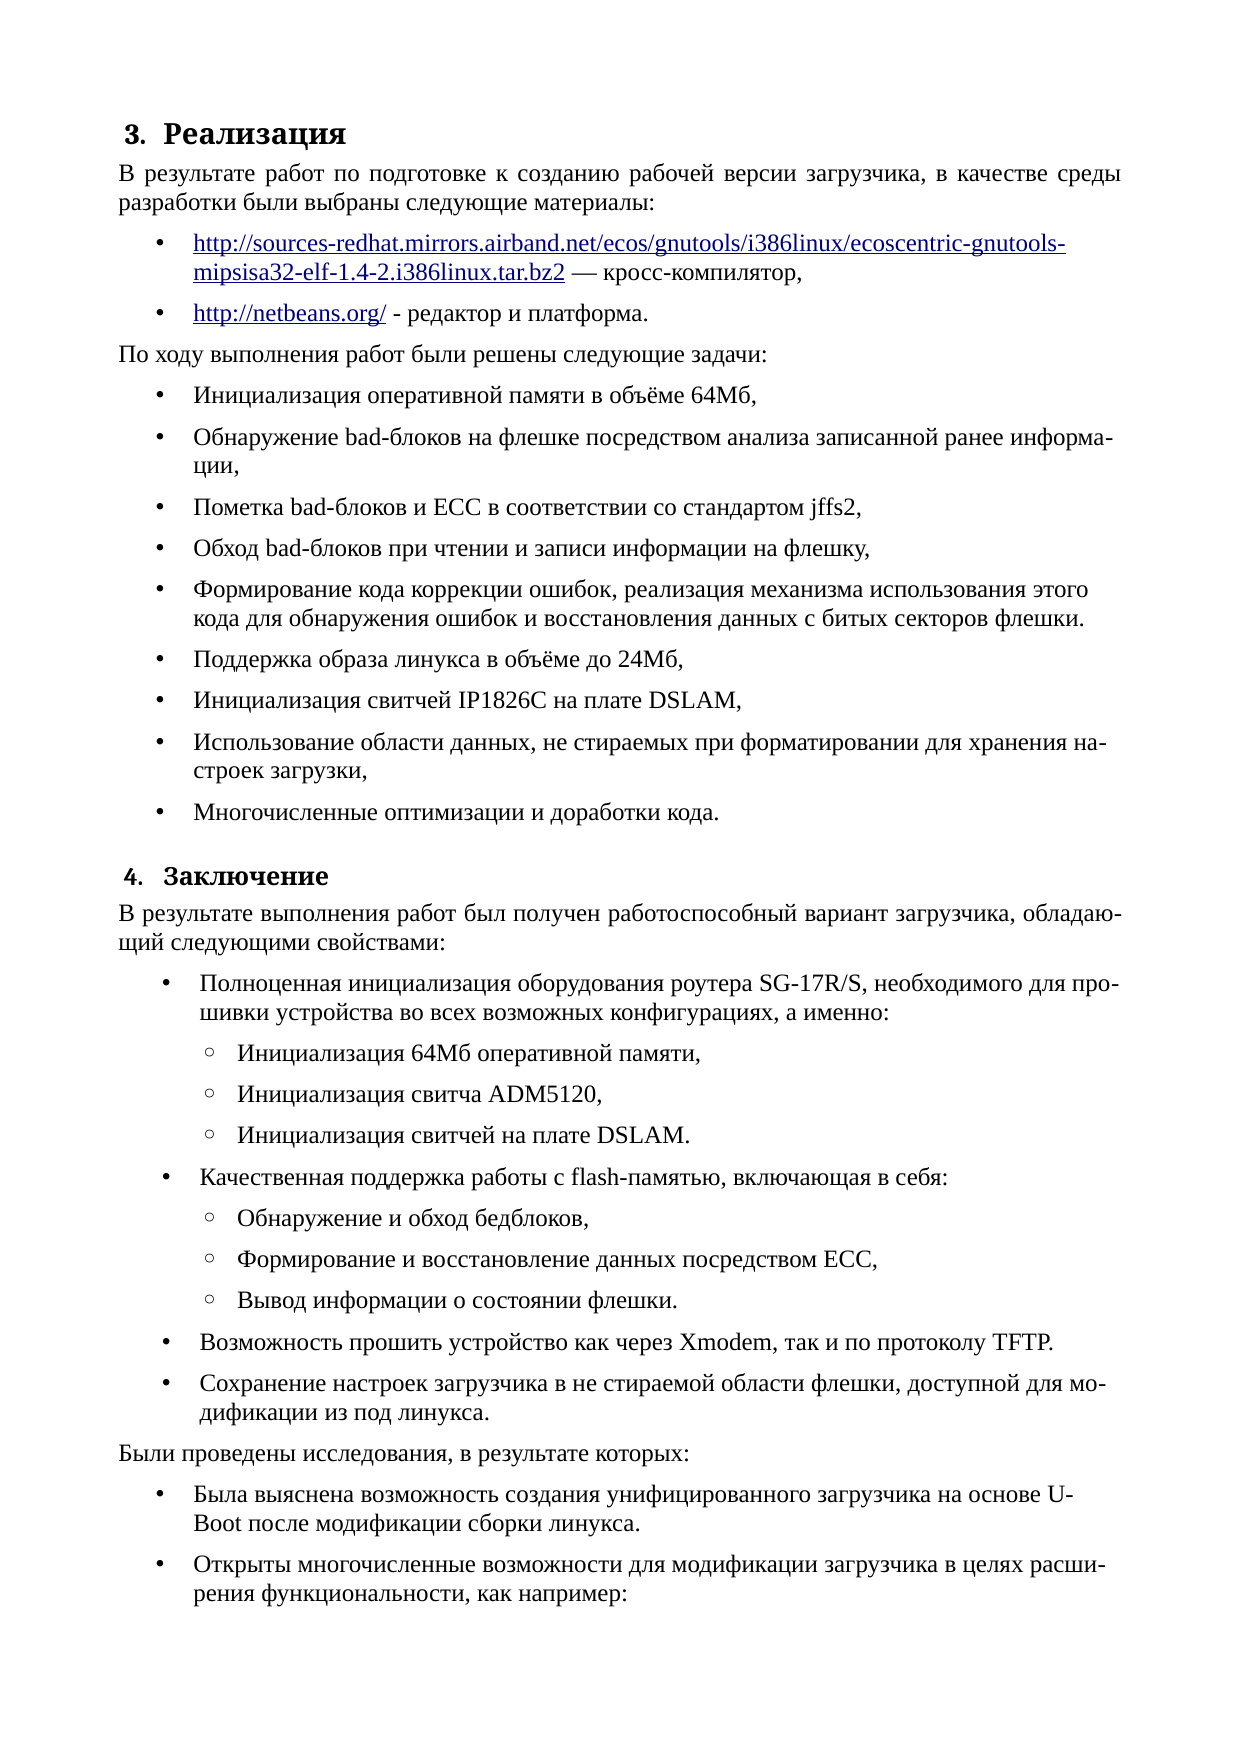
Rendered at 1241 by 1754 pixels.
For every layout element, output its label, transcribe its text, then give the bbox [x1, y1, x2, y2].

list Инициализация свитчей на плате DSLAM. [199, 1120, 1122, 1149]
list Открыты многочисленные возможности для модификации загрузчика в целях расши­рения функциональности, как например: [156, 1549, 1122, 1607]
list Качественная поддержка работы с flash-памятью, включающая в себя: [162, 1162, 1122, 1190]
subtitle Заключение [118, 863, 1122, 892]
list Использование области данных, не стираемых при форматировании для хранения на­строек загрузки, [156, 727, 1122, 784]
list Формирование и восстановление данных посредством ECC, [199, 1244, 1122, 1273]
list Формирование кода коррекции ошибок, реализация механизма использования этого кода для обнаружения ошибок и восстановления данных с битых секторов флешки. [156, 574, 1122, 632]
list Обнаружение и обход бедблоков, [199, 1203, 1122, 1232]
list Инициализация 64Мб оперативной памяти, [199, 1038, 1122, 1067]
list Многочисленные оптимизации и доработки кода. [156, 797, 1122, 825]
list Полноценная инициализация оборудования роутера SG-17R/S, необходимого для про­шивки устройства во всех возможных конфигурациях, а именно: [162, 968, 1122, 1025]
list Возможность прошить устройство как через Xmodem, так и по протоколу TFTP. [162, 1327, 1122, 1355]
list Пометка bad-блоков и ECC в соответствии со стандартом jffs2, [156, 492, 1122, 520]
list http://sources-redhat.mirrors.airband.net/ecos/gnutools/i386linux/ecoscentric-gnutools-mipsisa32-elf-1.4-2.i386linux.tar.bz2 — кросс-компилятор, [156, 228, 1122, 285]
list Была выяснена возможность создания унифицированного загрузчика на основе U-Boot после модификации сборки линукса. [156, 1479, 1122, 1537]
subtitle Реализация [118, 118, 1122, 152]
text В результате выполнения работ был получен работоспособный вариант загрузчика, обладаю­щий следующими свойствами: [118, 898, 1122, 955]
list Обход bad-блоков при чтении и записи информации на флешку, [156, 533, 1122, 562]
list Сохранение настроек загрузчика в не стираемой области флешки, доступной для мо­дификации из под линукса. [162, 1368, 1122, 1425]
list Инициализация оперативной памяти в объёме 64Мб, [156, 380, 1122, 409]
list Инициализация свитча ADM5120, [199, 1079, 1122, 1108]
text Были проведены исследования, в результате которых: [118, 1438, 1122, 1467]
list http://netbeans.org/ - редактор и платформа. [156, 298, 1122, 327]
list Вывод информации о состоянии флешки. [199, 1285, 1122, 1314]
list Инициализация свитчей IP1826C на плате DSLAM, [156, 685, 1122, 714]
list Обнаружение bad-блоков на флешке посредством анализа записанной ранее информа­ции, [156, 422, 1122, 479]
list Поддержка образа линукса в объёме до 24Мб, [156, 644, 1122, 673]
text По ходу выполнения работ были решены следующие задачи: [118, 339, 1122, 368]
text В результате работ по подготовке к созданию рабочей версии загрузчика, в качестве среды разработки были выбраны следующие материалы: [118, 158, 1122, 215]
